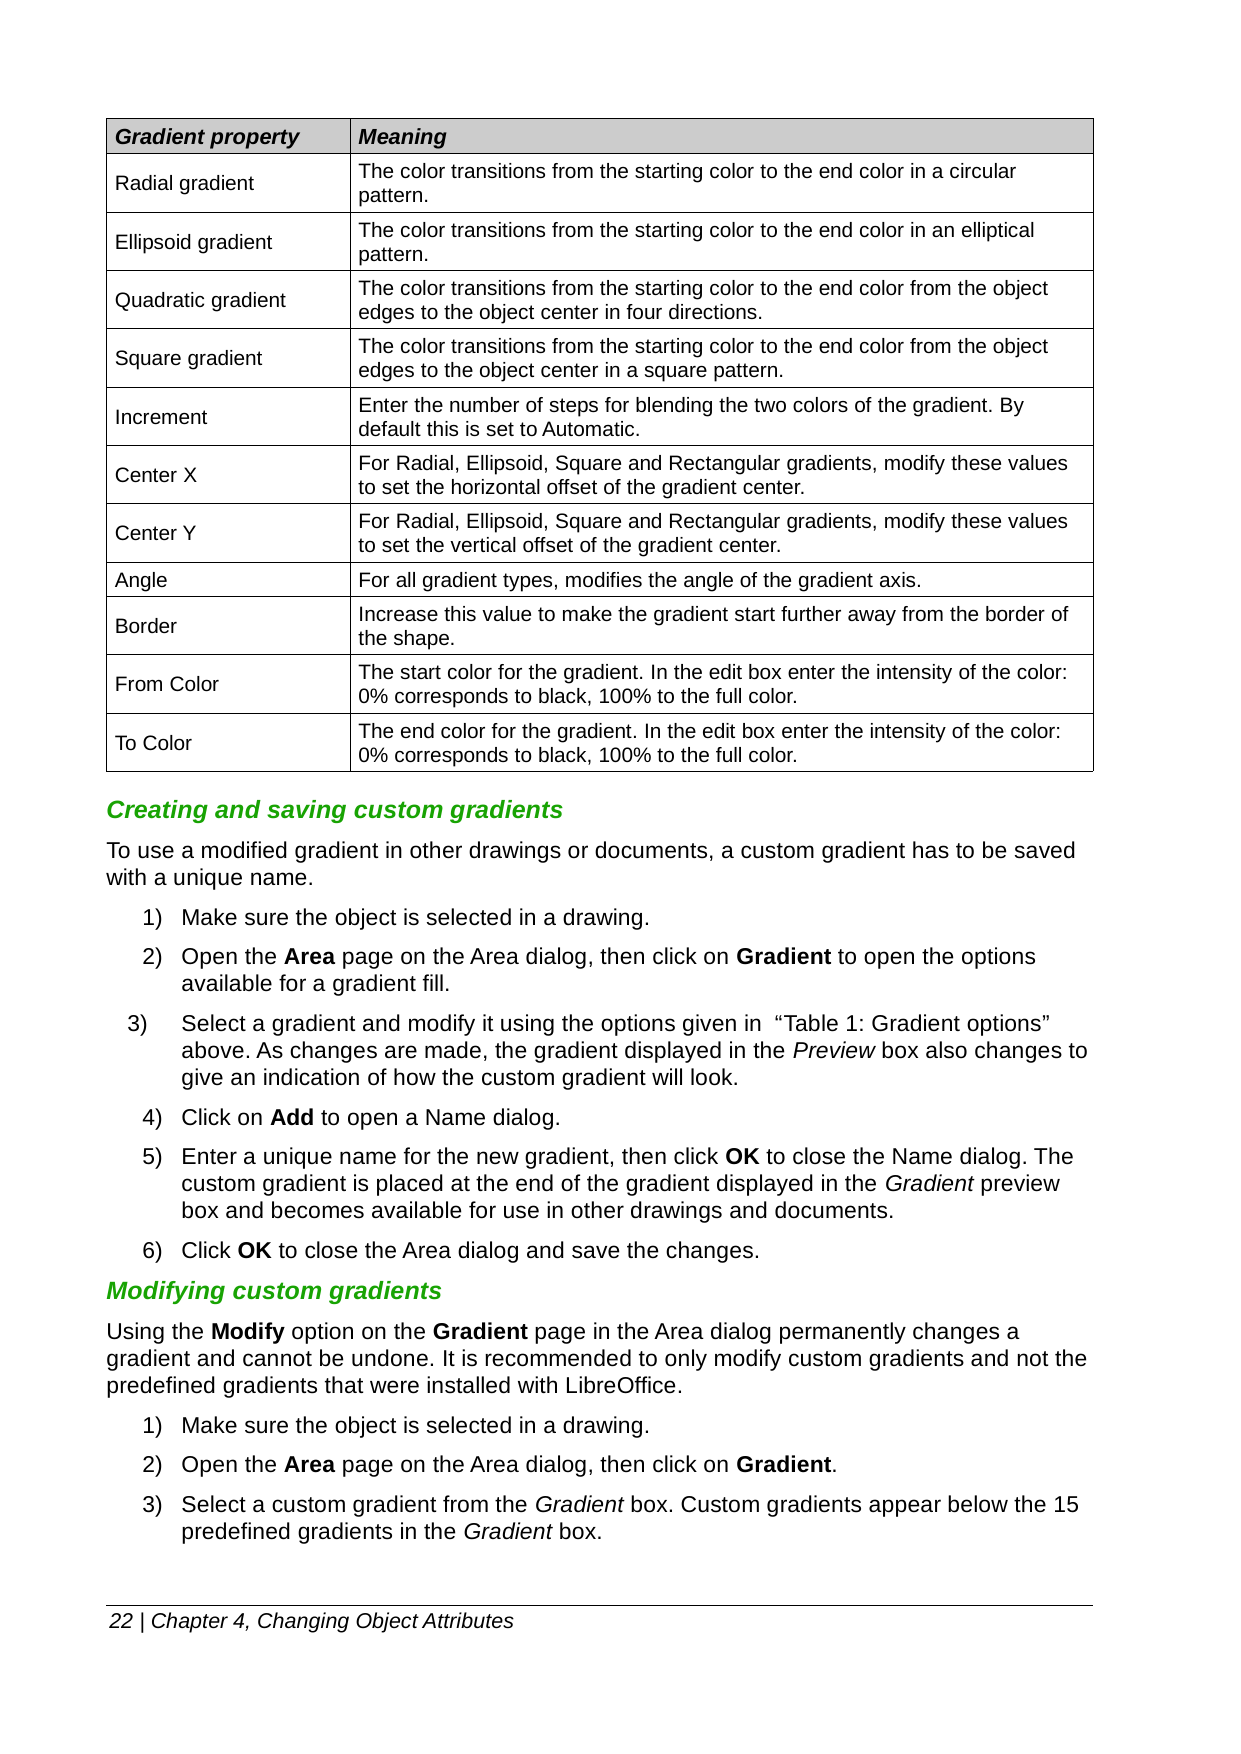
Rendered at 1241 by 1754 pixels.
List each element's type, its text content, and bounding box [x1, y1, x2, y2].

table_cell Center X [107, 446, 350, 503]
list Make sure the object is selected in a drawing. [162, 903, 1093, 930]
table_cell Increment [107, 388, 350, 445]
table_cell For Radial, Ellipsoid, Square and Rectangular gradients, modify these values to set the horizontal offset of the gradient center. [351, 446, 1093, 503]
table_cell Radial gradient [107, 154, 350, 212]
list Enter a unique name for the new gradient, then click OK to close the Name dialog. The custom gradient is placed at the end of the gradient displayed in the Gradient preview box and becomes available for use in other drawings and documents. [162, 1142, 1093, 1224]
list Click OK to close the Area dialog and save the changes. [162, 1236, 1093, 1263]
table_header Gradient property [107, 119, 350, 153]
table_cell Increase this value to make the gradient start further away from the border of the shape. [351, 597, 1093, 654]
subtitle Creating and saving custom gradients [106, 795, 1093, 824]
table_cell The start color for the gradient. In the edit box enter the intensity of the color: 0% corresponds to black, 100% to the full color. [351, 655, 1093, 713]
list Make sure the object is selected in a drawing. [162, 1411, 1093, 1438]
list Open the Area page on the Area dialog, then click on Gradient. [162, 1451, 1093, 1478]
text To use a modified gradient in other drawings or documents, a custom gradient has to be saved with a unique name. [106, 836, 1093, 890]
list Select a custom gradient from the Gradient box. Custom gradients appear below the 15 predefined gradients in the Gradient box. [162, 1490, 1093, 1544]
table_cell Quadratic gradient [107, 271, 350, 328]
subtitle Modifying custom gradients [106, 1276, 1093, 1305]
table_cell For Radial, Ellipsoid, Square and Rectangular gradients, modify these values to set the vertical offset of the gradient center. [351, 504, 1093, 562]
text Using the Modify option on the Gradient page in the Area dialog permanently changes a gradient and cannot be undone. It is recommended to only modify custom gradients and not the predefined gradients that were installed with LibreOffice. [106, 1317, 1093, 1399]
table_cell To Color [107, 714, 350, 771]
list Open the Area page on the Area dialog, then click on Gradient to open the options available for a gradient fill. [162, 942, 1093, 997]
table_cell The color transitions from the starting color to the end color in a circular pattern. [351, 154, 1093, 212]
table_cell The color transitions from the starting color to the end color from the object edges to the object center in a square pattern. [351, 329, 1093, 387]
table_cell Center Y [107, 504, 350, 562]
table_cell From Color [107, 655, 350, 713]
list Click on Add to open a Name dialog. [162, 1103, 1093, 1130]
table_cell Enter the number of steps for blending the two colors of the gradient. By default this is set to Automatic. [351, 388, 1093, 445]
table_cell For all gradient types, modifies the angle of the gradient axis. [351, 563, 1093, 596]
table_header Meaning [351, 119, 1093, 153]
table_cell The color transitions from the starting color to the end color from the object edges to the object center in four directions. [351, 271, 1093, 328]
table_cell The color transitions from the starting color to the end color in an elliptical pattern. [351, 213, 1093, 270]
list Select a gradient and modify it using the options given in “Table 1: Gradient options” above. As changes are made, the gradient displayed in the Preview box also changes to give an indication of how the custom gradient will look. [148, 1009, 1093, 1090]
table_cell Angle [107, 563, 350, 596]
table_cell Square gradient [107, 329, 350, 387]
table_cell Ellipsoid gradient [107, 213, 350, 270]
table_cell Border [107, 597, 350, 654]
table_cell The end color for the gradient. In the edit box enter the intensity of the color: 0% corresponds to black, 100% to the full color. [351, 714, 1093, 771]
